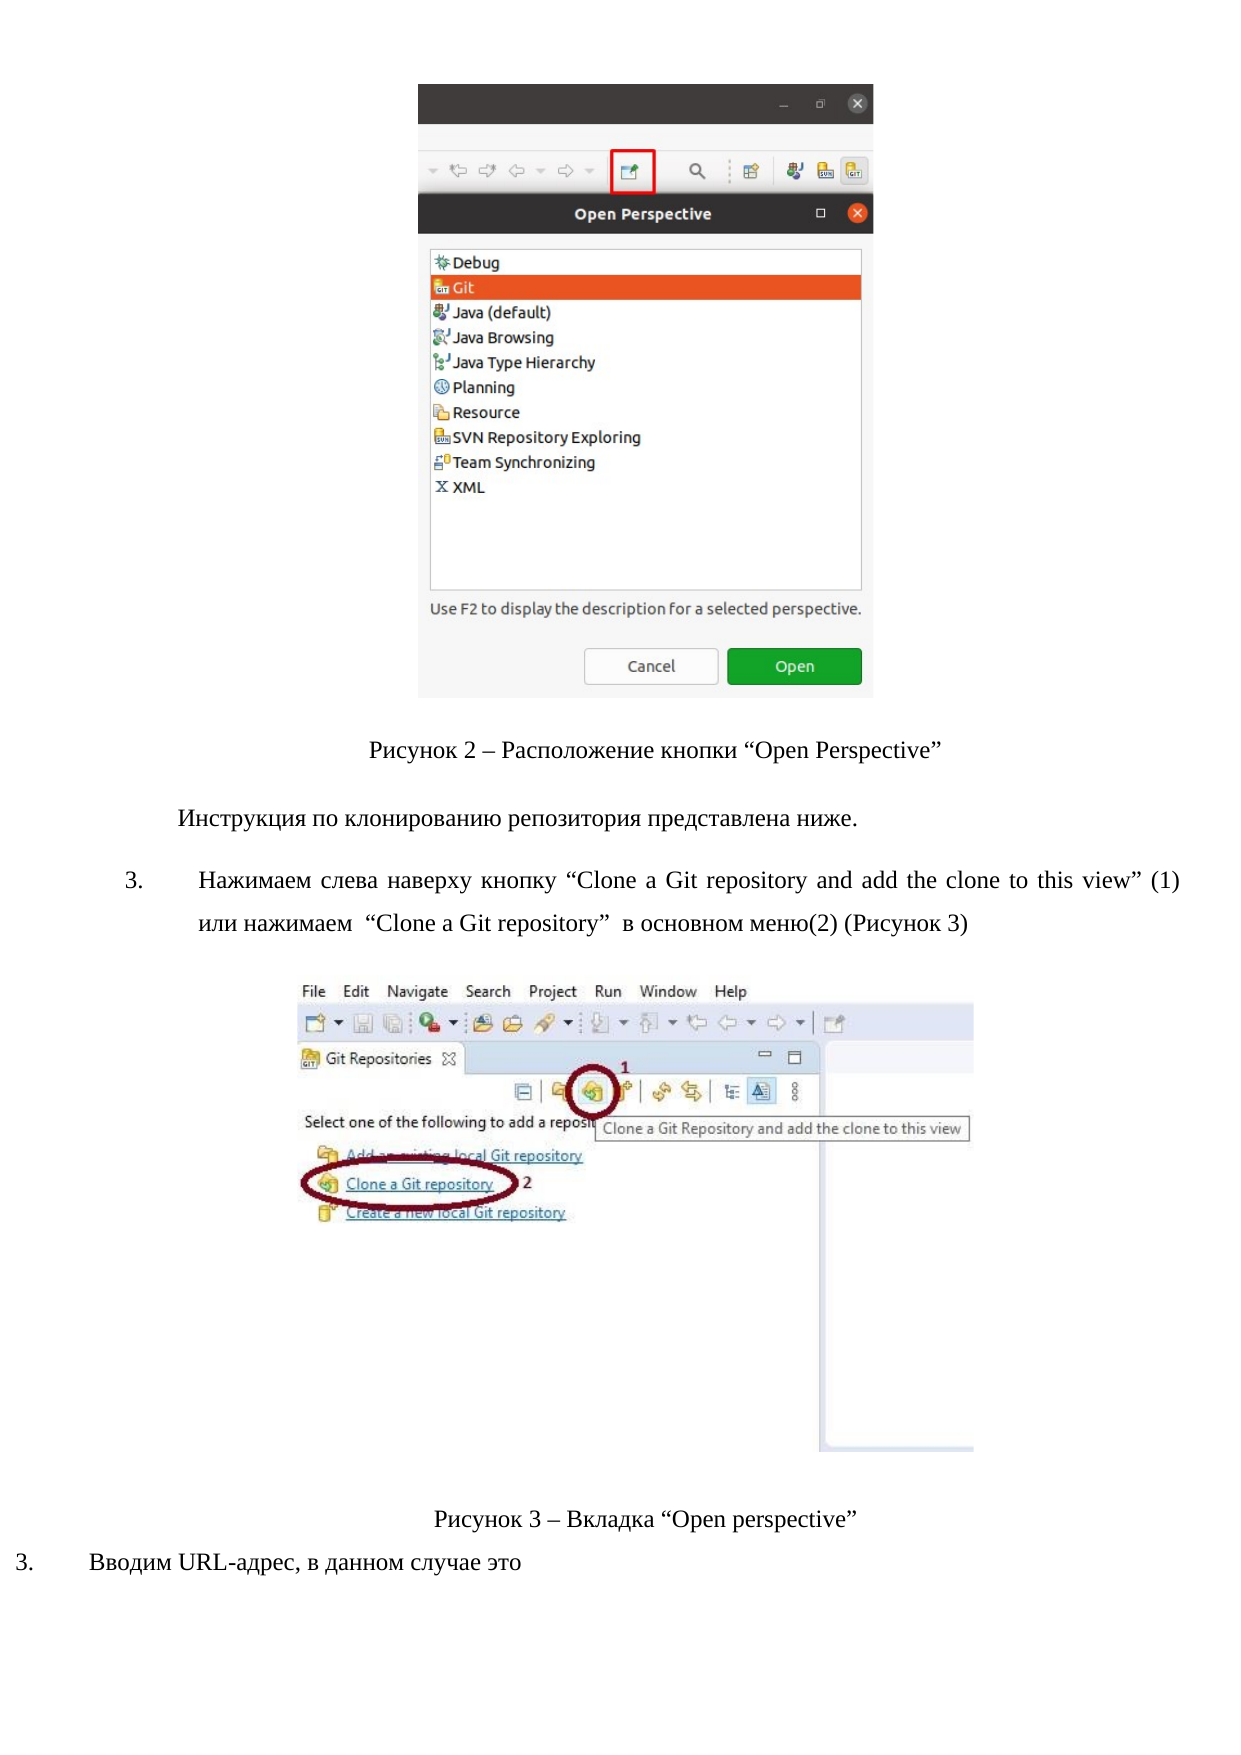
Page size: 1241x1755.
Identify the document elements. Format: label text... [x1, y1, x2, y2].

text Рисунок 2 – Расположение кнопки “Open Perspective” [280, 735, 1181, 764]
text 3. Нажимаем слева наверху кнопку “Clone a Git repository and add the clone to this view” (1) или нажимаем “Clone a Git repository” в основном меню(2) (Рисунок 3) [124, 865, 1181, 937]
text Рисунок 3 – Вкладка “Open perspective” [345, 1504, 1181, 1533]
picture [297, 975, 974, 1452]
picture [418, 84, 874, 698]
text Инструкция по клонированию репозитория представлена ниже. [89, 803, 1181, 831]
list Вводим URL-адрес, в данном случае это [15, 1547, 1181, 1576]
